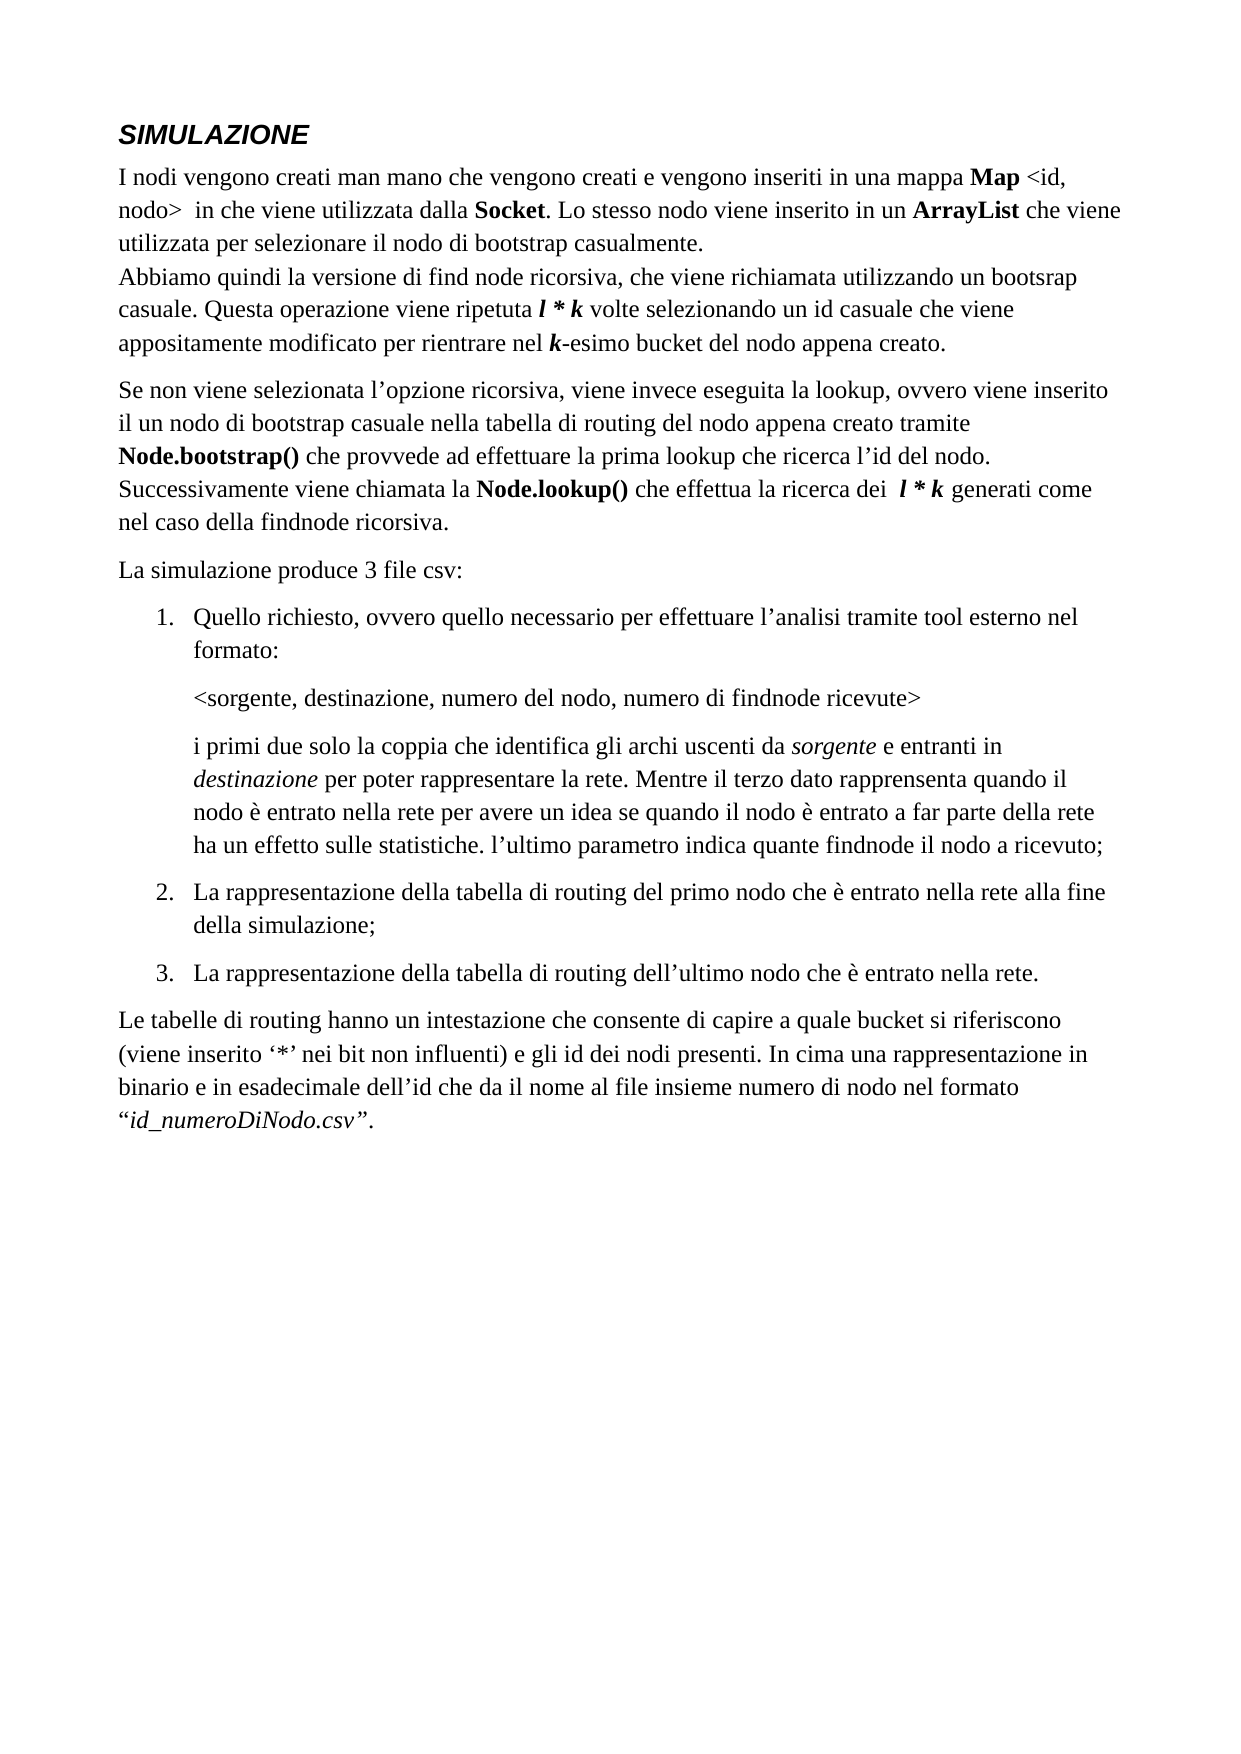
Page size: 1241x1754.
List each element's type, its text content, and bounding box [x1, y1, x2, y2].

list La rappresentazione della tabella di routing del primo nodo che è entrato nella rete alla fine della simulazione; [156, 877, 1122, 939]
list <sorgente, destinazione, numero del nodo, numero di findnode ricevute> [156, 683, 1122, 712]
text I nodi vengono creati man mano che vengono creati e vengono inseriti in una mappa Map <id, nodo> in che viene utilizzata dalla Socket. Lo stesso nodo viene inserito in un ArrayList che viene utilizzata per selezionare il nodo di bootstrap casualmente. Abbiamo quindi la versione di find node ricorsiva, che viene richiamata utilizzando un bootsrap casuale. Questa operazione viene ripetuta l * k volte selezionando un id casuale che viene appositamente modificato per rientrare nel k-esimo bucket del nodo appena creato. [118, 162, 1122, 356]
list i primi due solo la coppia che identifica gli archi uscenti da sorgente e entranti in destinazione per poter rappresentare la rete. Mentre il terzo dato rapprensenta quando il nodo è entrato nella rete per avere un idea se quando il nodo è entrato a far parte della rete ha un effetto sulle statistiche. l’ultimo parametro indica quante findnode il nodo a ricevuto; [156, 731, 1122, 858]
subtitle SIMULAZIONE [118, 118, 1122, 150]
text Le tabelle di routing hanno un intestazione che consente di capire a quale bucket si riferiscono (viene inserito ‘*’ nei bit non influenti) e gli id dei nodi presenti. In cima una rappresentazione in binario e in esadecimale dell’id che da il nome al file insieme numero di nodo nel formato “id_numeroDiNodo.csv”. [118, 1006, 1122, 1133]
list La rappresentazione della tabella di routing dell’ultimo nodo che è entrato nella rete. [156, 958, 1122, 987]
list Quello richiesto, ovvero quello necessario per effettuare l’analisi tramite tool esterno nel formato: [156, 602, 1122, 664]
text La simulazione produce 3 file csv: [118, 555, 1122, 584]
text Se non viene selezionata l’opzione ricorsiva, viene invece eseguita la lookup, ovvero viene inserito il un nodo di bootstrap casuale nella tabella di routing del nodo appena creato tramite Node.bootstrap() che provvede ad effettuare la prima lookup che ricerca l’id del nodo. Successivamente viene chiamata la Node.lookup() che effettua la ricerca dei l * k generati come nel caso della findnode ricorsiva. [118, 375, 1122, 536]
